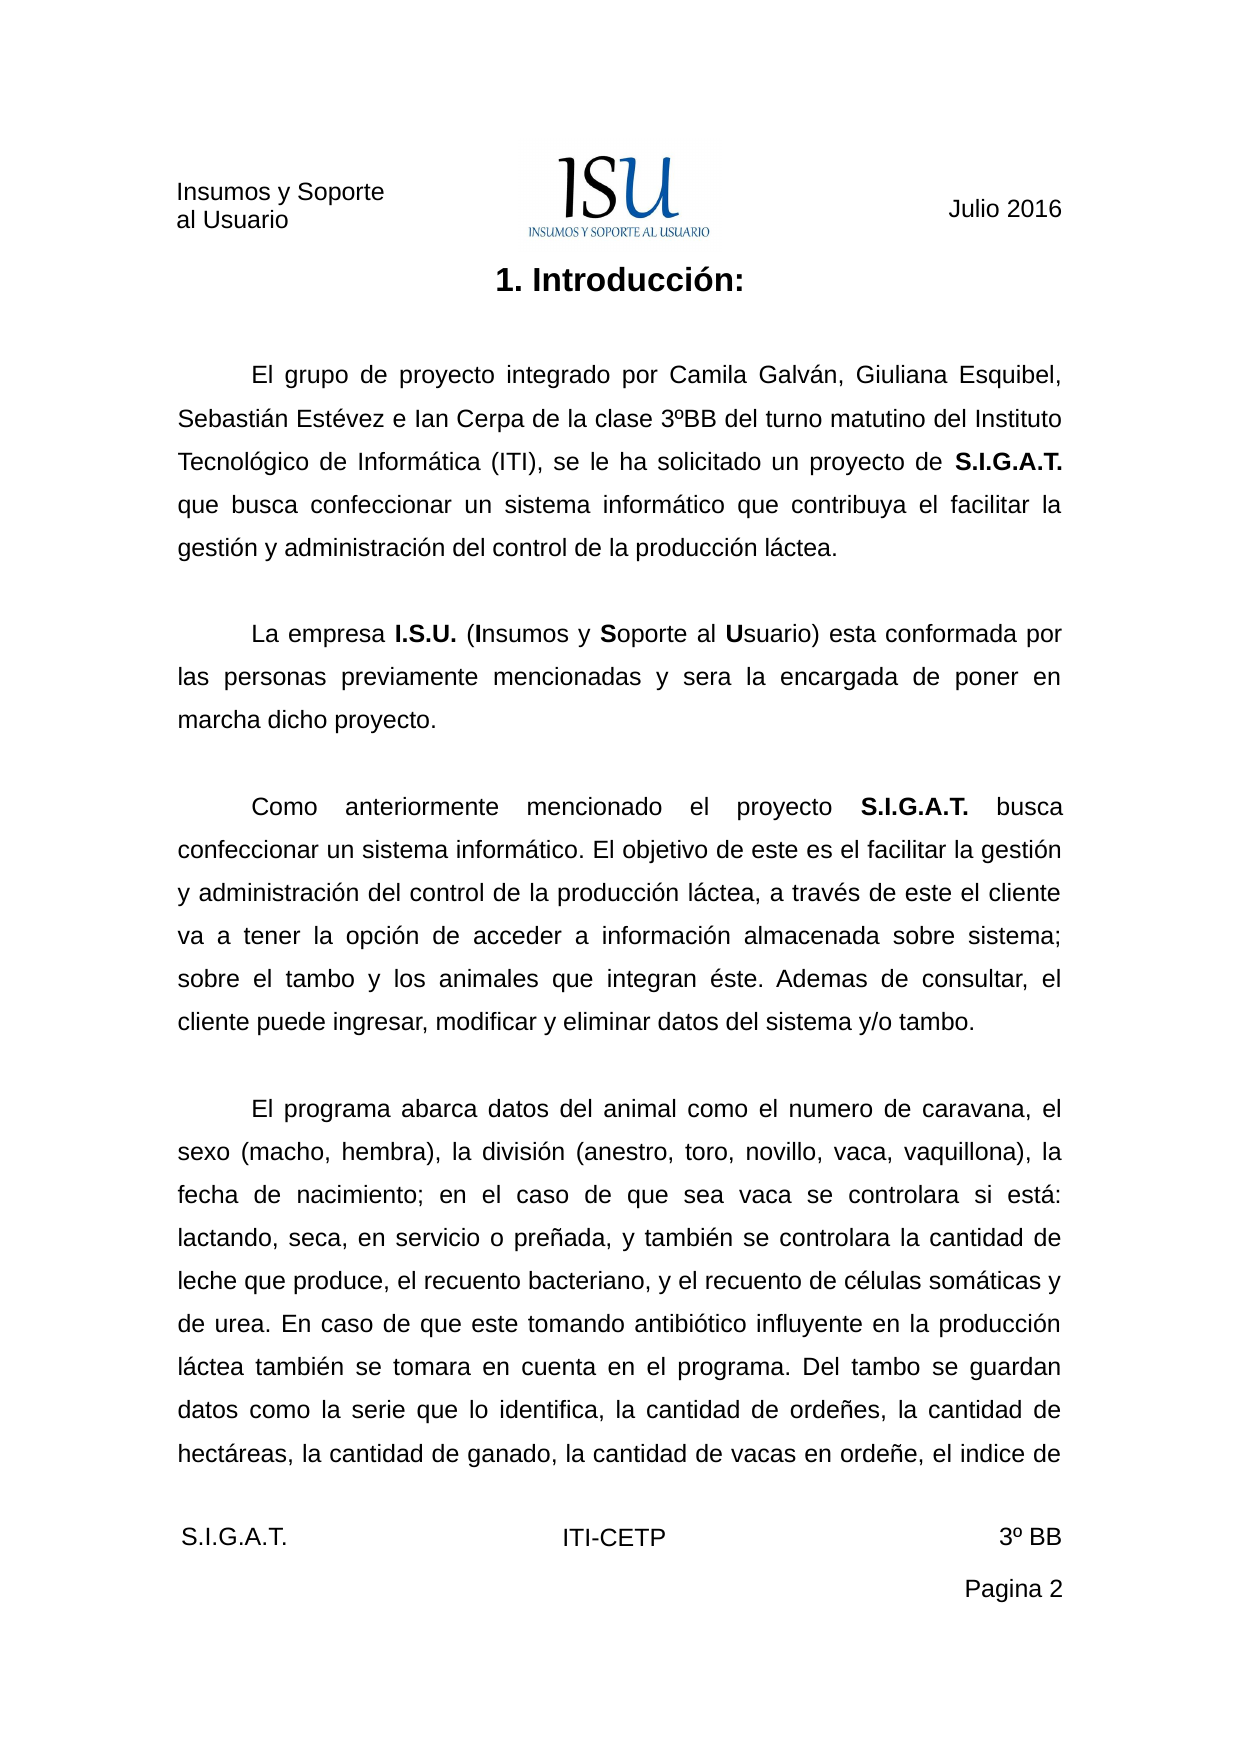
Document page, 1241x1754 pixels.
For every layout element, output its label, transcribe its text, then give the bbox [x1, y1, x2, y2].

text El grupo de proyecto integrado por Camila Galván, Giuliana Esquibel, Sebastián Estévez e Ian Cerpa de la clase 3ºBB del turno matutino del Instituto Tecnológico de Informática (ITI), se le ha solicitado un proyecto de S.I.G.A.T. que busca confeccionar un sistema informático que contribuya el facilitar la gestión y administración del control de la producción láctea. [177, 361, 1063, 562]
text La empresa I.S.U. (Insumos y Soporte al Usuario) esta conformada por las personas previamente mencionadas y sera la encargada de poner en marcha dicho proyecto. [177, 619, 1063, 734]
text El programa abarca datos del animal como el numero de caravana, el sexo (macho, hembra), la división (anestro, toro, novillo, vaca, vaquillona), la fecha de nacimiento; en el caso de que sea vaca se controlara si está: lactando, seca, en servicio o preñada, y también se controlara la cantidad de leche que produce, el recuento bacteriano, y el recuento de células somáticas y de urea. En caso de que este tomando antibiótico influyente en la producción láctea también se tomara en cuenta en el programa. Del tambo se guardan datos como la serie que lo identifica, la cantidad de ordeñes, la cantidad de hectáreas, la cantidad de ganado, la cantidad de vacas en ordeñe, el indice de [177, 1094, 1063, 1467]
text Como anteriormente mencionado el proyecto S.I.G.A.T. busca confeccionar un sistema informático. El objetivo de este es el facilitar la gestión y administración del control de la producción láctea, a través de este el cliente va a tener la opción de acceder a información almacenada sobre sistema; sobre el tambo y los animales que integran éste. Ademas de consultar, el cliente puede ingresar, modificar y eliminar datos del sistema y/o tambo. [177, 792, 1063, 1036]
picture [517, 138, 723, 252]
text 1. Introducción: [177, 260, 1063, 298]
